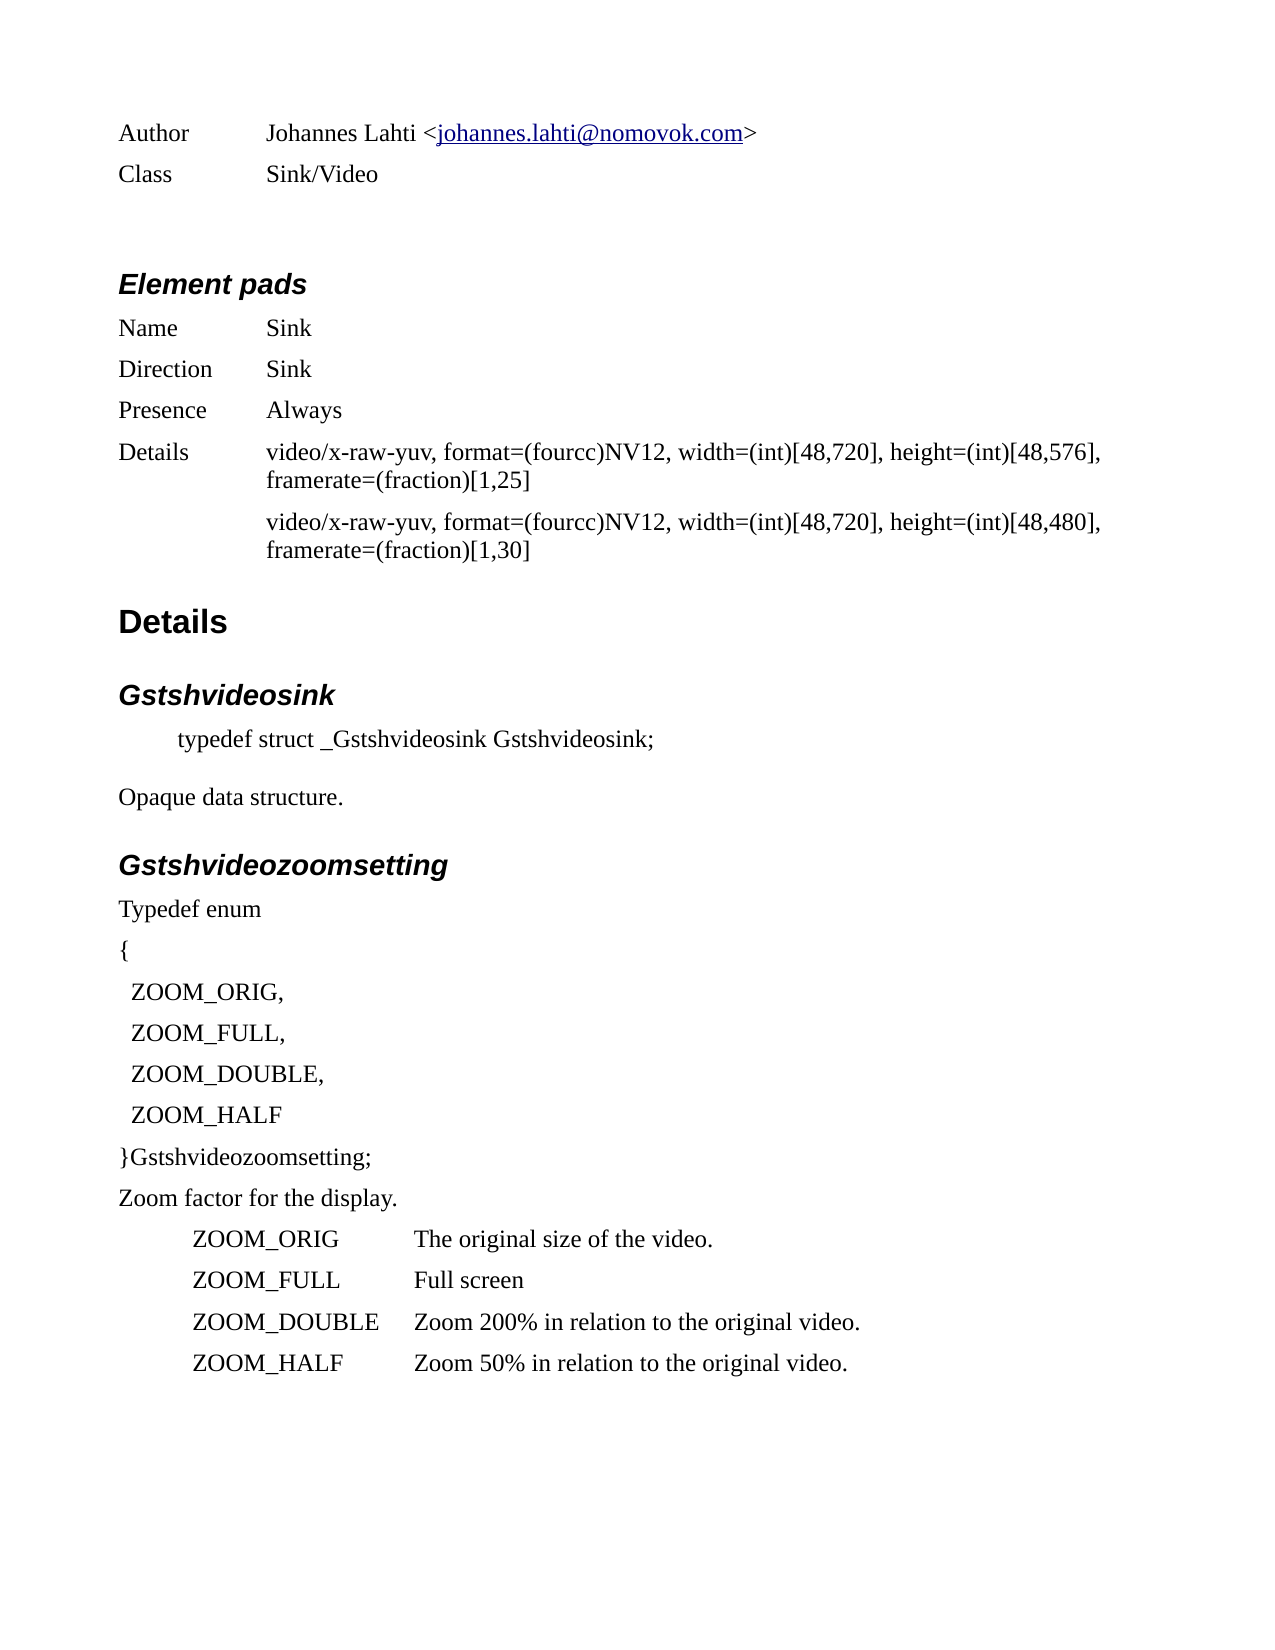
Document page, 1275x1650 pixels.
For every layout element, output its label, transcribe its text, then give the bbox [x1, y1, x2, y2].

subtitle Details [118, 602, 1157, 640]
text ZOOM_HALF [118, 1101, 1157, 1129]
text Typedef enum [118, 894, 1157, 923]
text Direction Sink [118, 354, 1157, 383]
text }Gstshvideozoomsetting; [118, 1142, 1157, 1171]
subtitle Gstshvideosink [118, 678, 1157, 711]
text ZOOM_FULL, [118, 1018, 1157, 1047]
text Details video/x-raw-yuv, format=(fourcc)NV12, width=(int)[48,720], height=(int)[48,576], framerate=(fraction)[1,25] [118, 437, 1157, 494]
text Class Sink/Video [118, 159, 1157, 188]
text typedef struct _Gstshvideosink Gstshvideosink; [177, 724, 1098, 753]
text Opaque data structure. [118, 782, 1157, 811]
text ZOOM_ORIG The original size of the video. [118, 1224, 1157, 1253]
subtitle Gstshvideozoomsetting [118, 848, 1157, 882]
text ZOOM_FULL Full screen [118, 1266, 1157, 1294]
text ZOOM_HALF Zoom 50% in relation to the original video. [118, 1348, 1157, 1377]
text Author Johannes Lahti <johannes.lahti@nomovok.com> [118, 118, 1157, 147]
text Presence Always [118, 395, 1157, 424]
text Name Sink [118, 313, 1157, 342]
subtitle Element pads [118, 267, 1157, 300]
text video/x-raw-yuv, format=(fourcc)NV12, width=(int)[48,720], height=(int)[48,480], framerate=(fraction)[1,30] [118, 507, 1157, 564]
text Zoom factor for the display. [118, 1183, 1157, 1212]
text ZOOM_DOUBLE Zoom 200% in relation to the original video. [118, 1307, 1157, 1336]
text ZOOM_DOUBLE, [118, 1059, 1157, 1088]
text ZOOM_ORIG, [118, 977, 1157, 1006]
text { [118, 936, 1157, 964]
